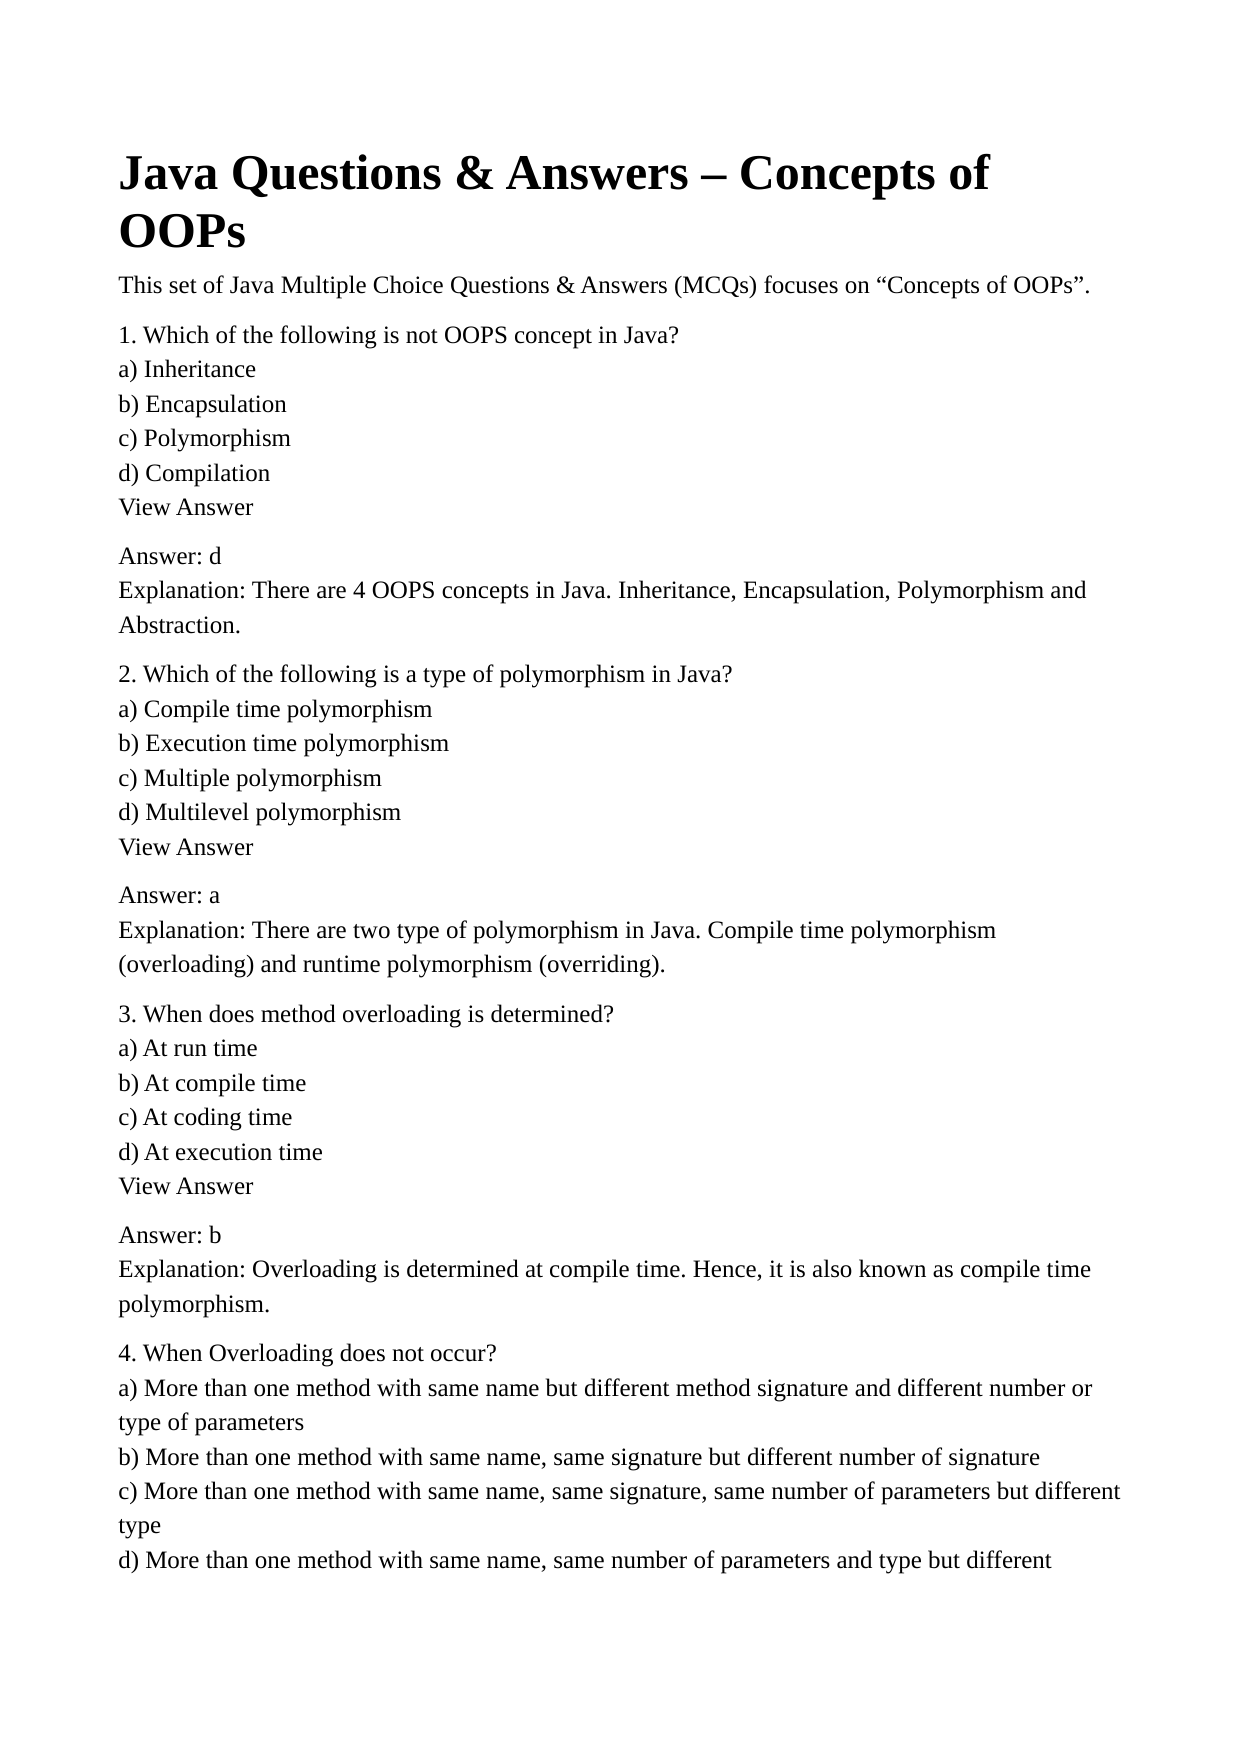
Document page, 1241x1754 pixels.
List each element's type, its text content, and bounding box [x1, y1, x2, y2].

text 3. When does method overloading is determined? a) At run time b) At compile time c) At coding time d) At execution time View Answer [118, 999, 1122, 1200]
subtitle Java Questions & Answers – Concepts of OOPs [118, 143, 1122, 258]
text Answer: d Explanation: There are 4 OOPS concepts in Java. Inheritance, Encapsulation, Polymorphism and Abstraction. [118, 541, 1122, 639]
text Answer: a Explanation: There are two type of polymorphism in Java. Compile time polymorphism (overloading) and runtime polymorphism (overriding). [118, 881, 1122, 978]
text This set of Java Multiple Choice Questions & Answers (MCQs) focuses on “Concepts of OOPs”. [118, 271, 1122, 299]
text 4. When Overloading does not occur? a) More than one method with same name but different method signature and different number or type of parameters b) More than one method with same name, same signature but different number of signature c) More than one method with same name, same signature, same number of parameters but different type d) More than one method with same name, same number of parameters and type but different [118, 1338, 1122, 1574]
text Answer: b Explanation: Overloading is determined at compile time. Hence, it is also known as compile time polymorphism. [118, 1220, 1122, 1318]
text 2. Which of the following is a type of polymorphism in Java? a) Compile time polymorphism b) Execution time polymorphism c) Multiple polymorphism d) Multilevel polymorphism View Answer [118, 659, 1122, 860]
text 1. Which of the following is not OOPS concept in Java? a) Inheritance b) Encapsulation c) Polymorphism d) Compilation View Answer [118, 320, 1122, 521]
